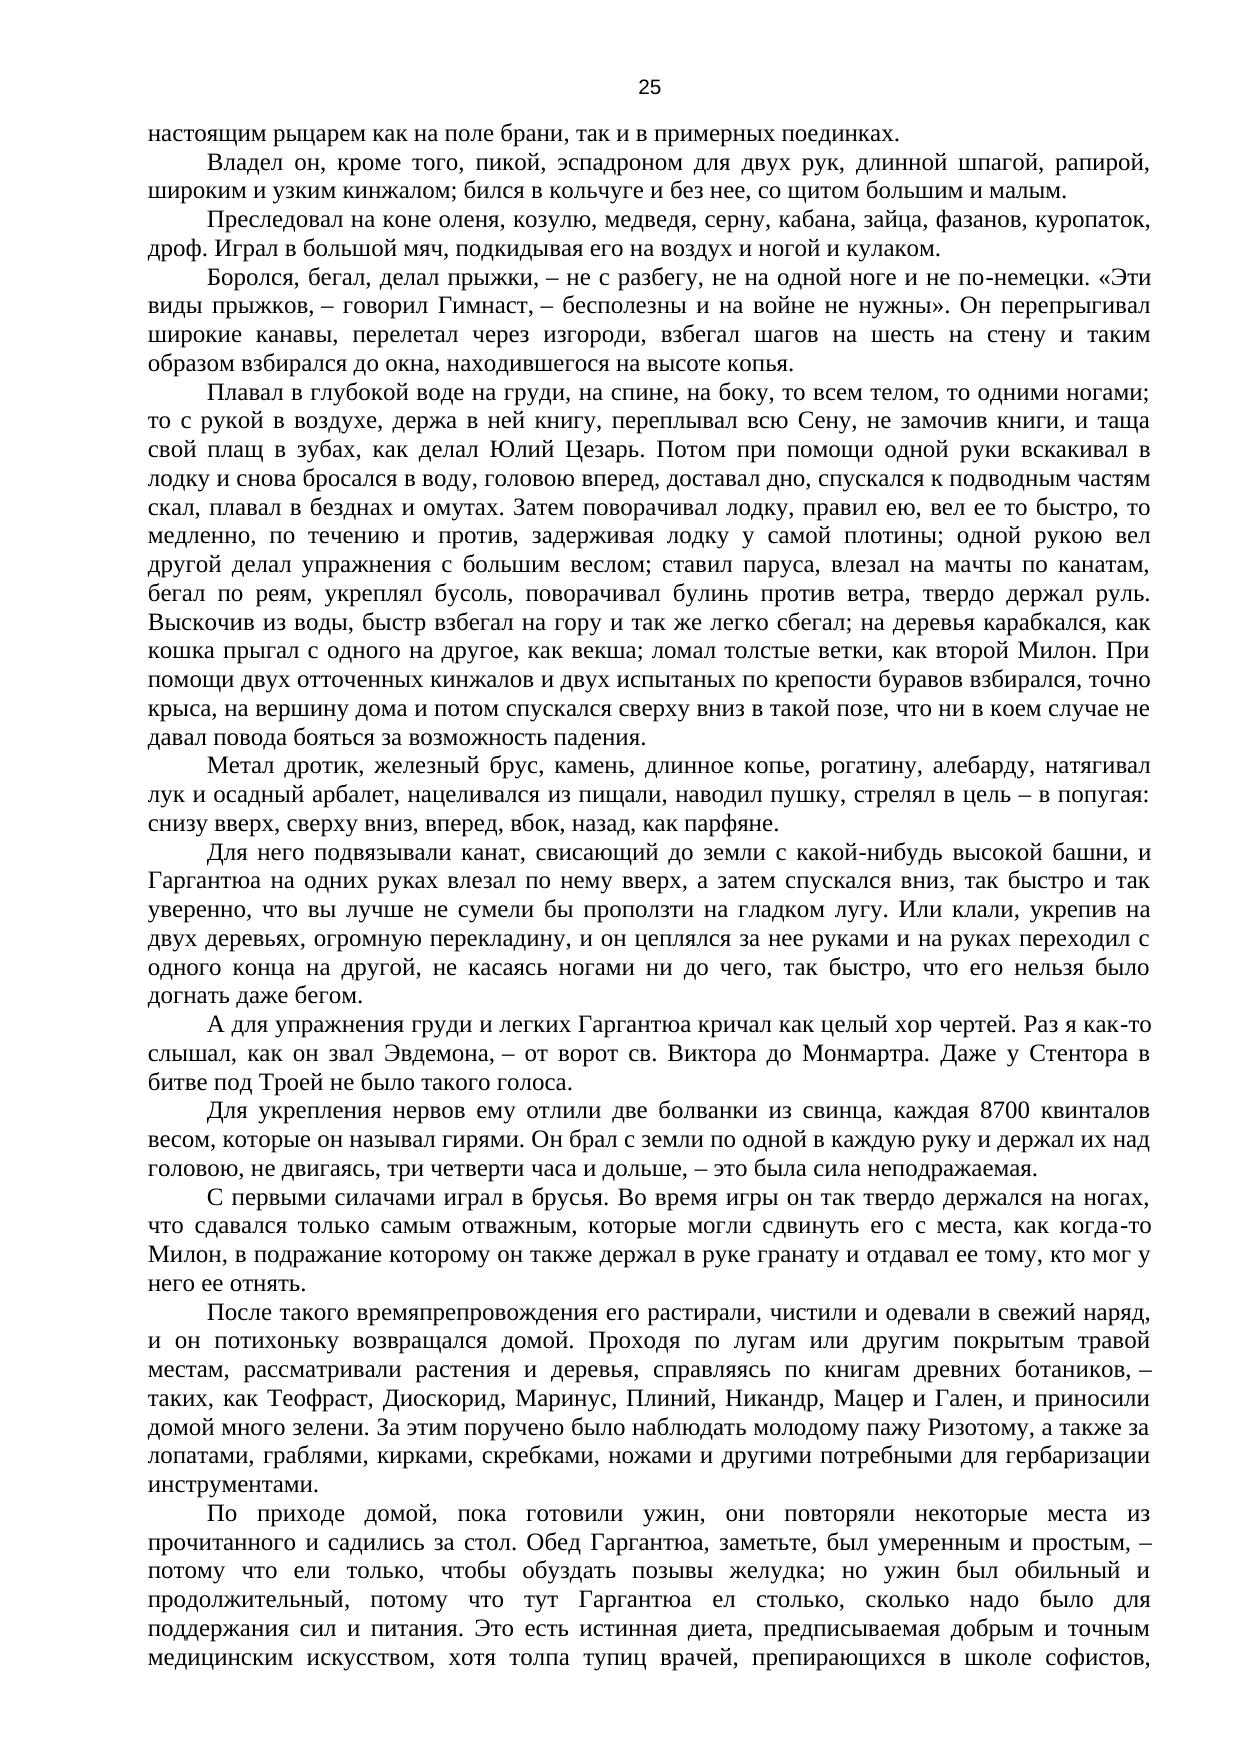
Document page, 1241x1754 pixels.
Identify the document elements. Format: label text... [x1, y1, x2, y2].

text Боролся, бегал, делал прыжки, – не с разбегу, не на одной ноге и не по‑немецки. «Эти виды прыжков, – говорил Гимнаст, – бесполезны и на войне не нужны». Он перепрыгивал широкие канавы, перелетал через изгороди, взбегал шагов на шесть на стену и таким образом взбирался до окна, находившегося на высоте копья. [148, 262, 1152, 377]
text Плавал в глубокой воде на груди, на спине, на боку, то всем телом, то одними ногами; то с рукой в воздухе, держа в ней книгу, переплывал всю Сену, не замочив книги, и таща свой плащ в зубах, как делал Юлий Цезарь. Потом при помощи одной руки вскакивал в лодку и снова бросался в воду, головою вперед, доставал дно, спускался к подводным частям скал, плавал в безднах и омутах. Затем поворачивал лодку, правил ею, вел ее то быстро, то медленно, по течению и против, задерживая лодку у самой плотины; одной рукою вел другой делал упражнения с большим веслом; ставил паруса, влезал на мачты по канатам, бегал по реям, укреплял бусоль, поворачивал булинь против ветра, твердо держал руль. Выскочив из воды, быстр взбегал на гору и так же легко сбегал; на деревья карабкался, как кошка прыгал с одного на другое, как векша; ломал толстые ветки, как второй Милон. При помощи двух отточенных кинжалов и двух испытаных по крепости буравов взбирался, точно крыса, на вершину дома и потом спускался сверху вниз в такой позе, что ни в коем случае не давал повода бояться за возможность падения. [148, 377, 1152, 751]
text Владел он, кроме того, пикой, эспадроном для двух рук, длинной шпагой, рапирой, широким и узким кинжалом; бился в кольчуге и без нее, со щитом большим и малым. [148, 147, 1152, 204]
text После такого времяпрепровождения его растирали, чистили и одевали в свежий наряд, и он потихоньку возвращался домой. Проходя по лугам или другим покрытым травой местам, рассматривали растения и деревья, справляясь по книгам древних ботаников, – таких, как Теофраст, Диоскорид, Маринус, Плиний, Никандр, Мацер и Гален, и приносили домой много зелени. За этим поручено было наблюдать молодому пажу Ризотому, а также за лопатами, граблями, кирками, скребками, ножами и другими потребными для гербаризации инструментами. [148, 1297, 1152, 1498]
text А для упражнения груди и легких Гаргантюа кричал как целый хор чертей. Раз я как‑то слышал, как он звал Эвдемона, – от ворот св. Виктора до Монмартра. Даже у Стентора в битве под Троей не было такого голоса. [148, 1009, 1152, 1096]
text Для укрепления нервов ему отлили две болванки из свинца, каждая 8700 квинталов весом, которые он называл гирями. Он брал с земли по одной в каждую руку и держал их над головою, не двигаясь, три четверти часа и дольше, – это была сила неподражаемая. [148, 1096, 1152, 1182]
text Преследовал на коне оленя, козулю, медведя, серну, кабана, зайца, фазанов, куропаток, дроф. Играл в большой мяч, подкидывая его на воздух и ногой и кулаком. [148, 204, 1152, 262]
text По приходе домой, пока готовили ужин, они повторяли некоторые места из прочитанного и садились за стол. Обед Гаргантюа, заметьте, был умеренным и простым, – потому что ели только, чтобы обуздать позывы желудка; но ужин был обильный и продолжительный, потому что тут Гаргантюа ел столько, сколько надо было для поддержания сил и питания. Это есть истинная диета, предписываемая добрым и точным медицинским искусством, хотя толпа тупиц врачей, препирающихся в школе софистов, [148, 1498, 1152, 1671]
text С первыми силачами играл в брусья. Во время игры он так твердо держался на ногах, что сдавался только самым отважным, которые могли сдвинуть его с места, как когда‑то Милон, в подражание которому он также держал в руке гранату и отдавал ее тому, кто мог у него ее отнять. [148, 1182, 1152, 1297]
text Метал дротик, железный брус, камень, длинное копье, рогатину, алебарду, натягивал лук и осадный арбалет, нацеливался из пищали, наводил пушку, стрелял в цель – в попугая: снизу вверх, сверху вниз, вперед, вбок, назад, как парфяне. [148, 751, 1152, 837]
text настоящим рыцарем как на поле брани, так и в примерных поединках. [148, 118, 1152, 147]
text Для него подвязывали канат, свисающий до земли с какой‑нибудь высокой башни, и Гаргантюа на одних руках влезал по нему вверх, а затем спускался вниз, так быстро и так уверенно, что вы лучше не сумели бы проползти на гладком лугу. Или клали, укрепив на двух деревьях, огромную перекладину, и он цеплялся за нее руками и на руках переходил с одного конца на другой, не касаясь ногами ни до чего, так быстро, что его нельзя было догнать даже бегом. [148, 837, 1152, 1009]
